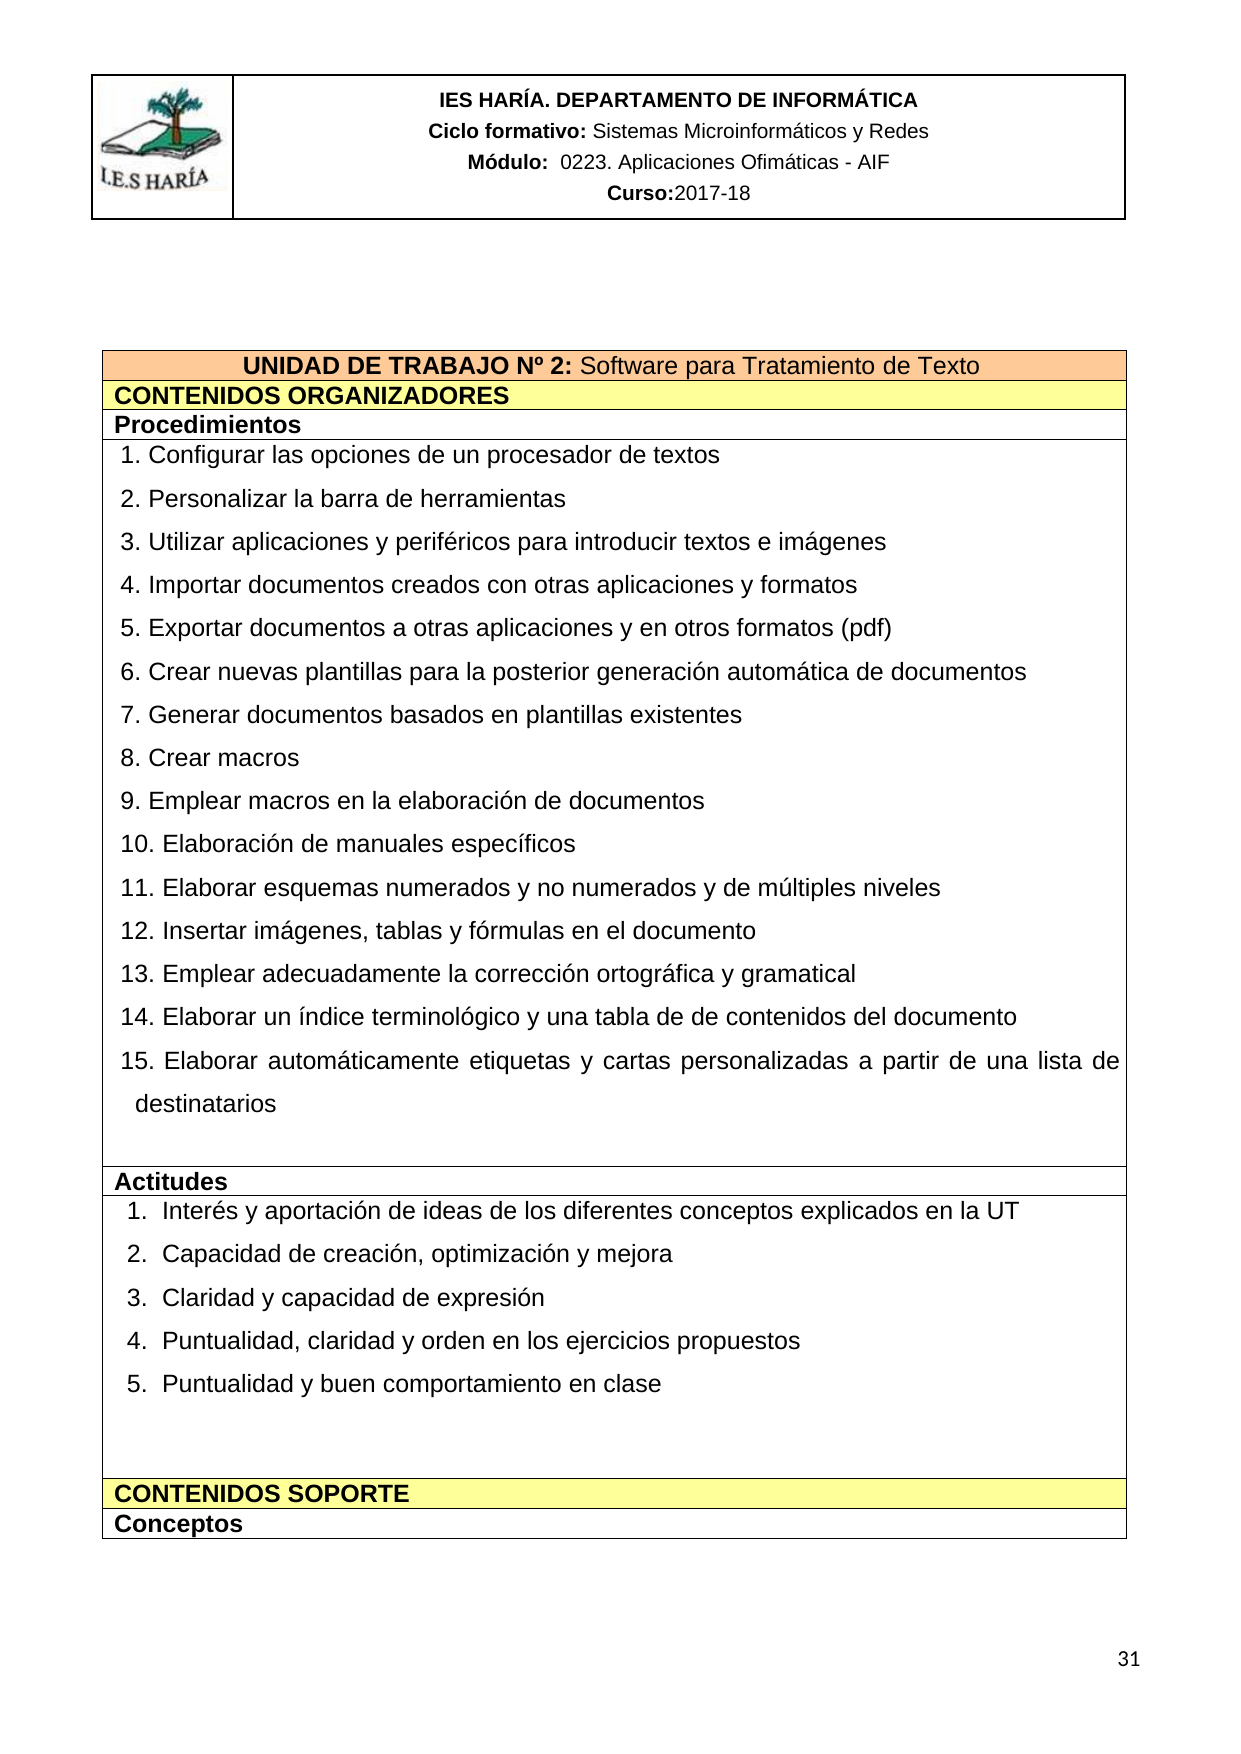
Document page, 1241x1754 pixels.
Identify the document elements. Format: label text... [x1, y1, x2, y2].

table_cell 1. Interés y aportación de ideas de los diferentes conceptos explicados en la UT 2. Capacidad de creación, optimización y mejora 3. Claridad y capacidad de expresión 4. Puntualidad, claridad y orden en los ejercicios propuestos 5. Puntualidad y buen comportamiento en clase [103, 1196, 1126, 1478]
picture [97, 81, 228, 191]
table_cell Actitudes [103, 1167, 1126, 1195]
table_header UNIDAD DE TRABAJO Nº 2: Software para Tratamiento de Texto [103, 351, 1126, 380]
table_cell CONTENIDOS SOPORTE [103, 1479, 1126, 1508]
table_cell 1. Configurar las opciones de un procesador de textos 2. Personalizar la barra de herramientas 3. Utilizar aplicaciones y periféricos para introducir textos e imágenes 4. Importar documentos creados con otras aplicaciones y formatos 5. Exportar documentos a otras aplicaciones y en otros formatos (pdf) 6. Crear nuevas plantillas para la posterior generación automática de documentos 7. Generar documentos basados en plantillas existentes 8. Crear macros 9. Emplear macros en la elaboración de documentos 10. Elaboración de manuales específicos 11. Elaborar esquemas numerados y no numerados y de múltiples niveles 12. Insertar imágenes, tablas y fórmulas en el documento 13. Emplear adecuadamente la corrección ortográfica y gramatical 14. Elaborar un índice terminológico y una tabla de de contenidos del documento 15. Elaborar automáticamente etiquetas y cartas personalizadas a partir de una lista de destinatarios [103, 440, 1126, 1166]
table_cell Conceptos [103, 1509, 1126, 1537]
table_cell CONTENIDOS ORGANIZADORES [103, 381, 1126, 409]
table_cell Procedimientos [103, 410, 1126, 439]
